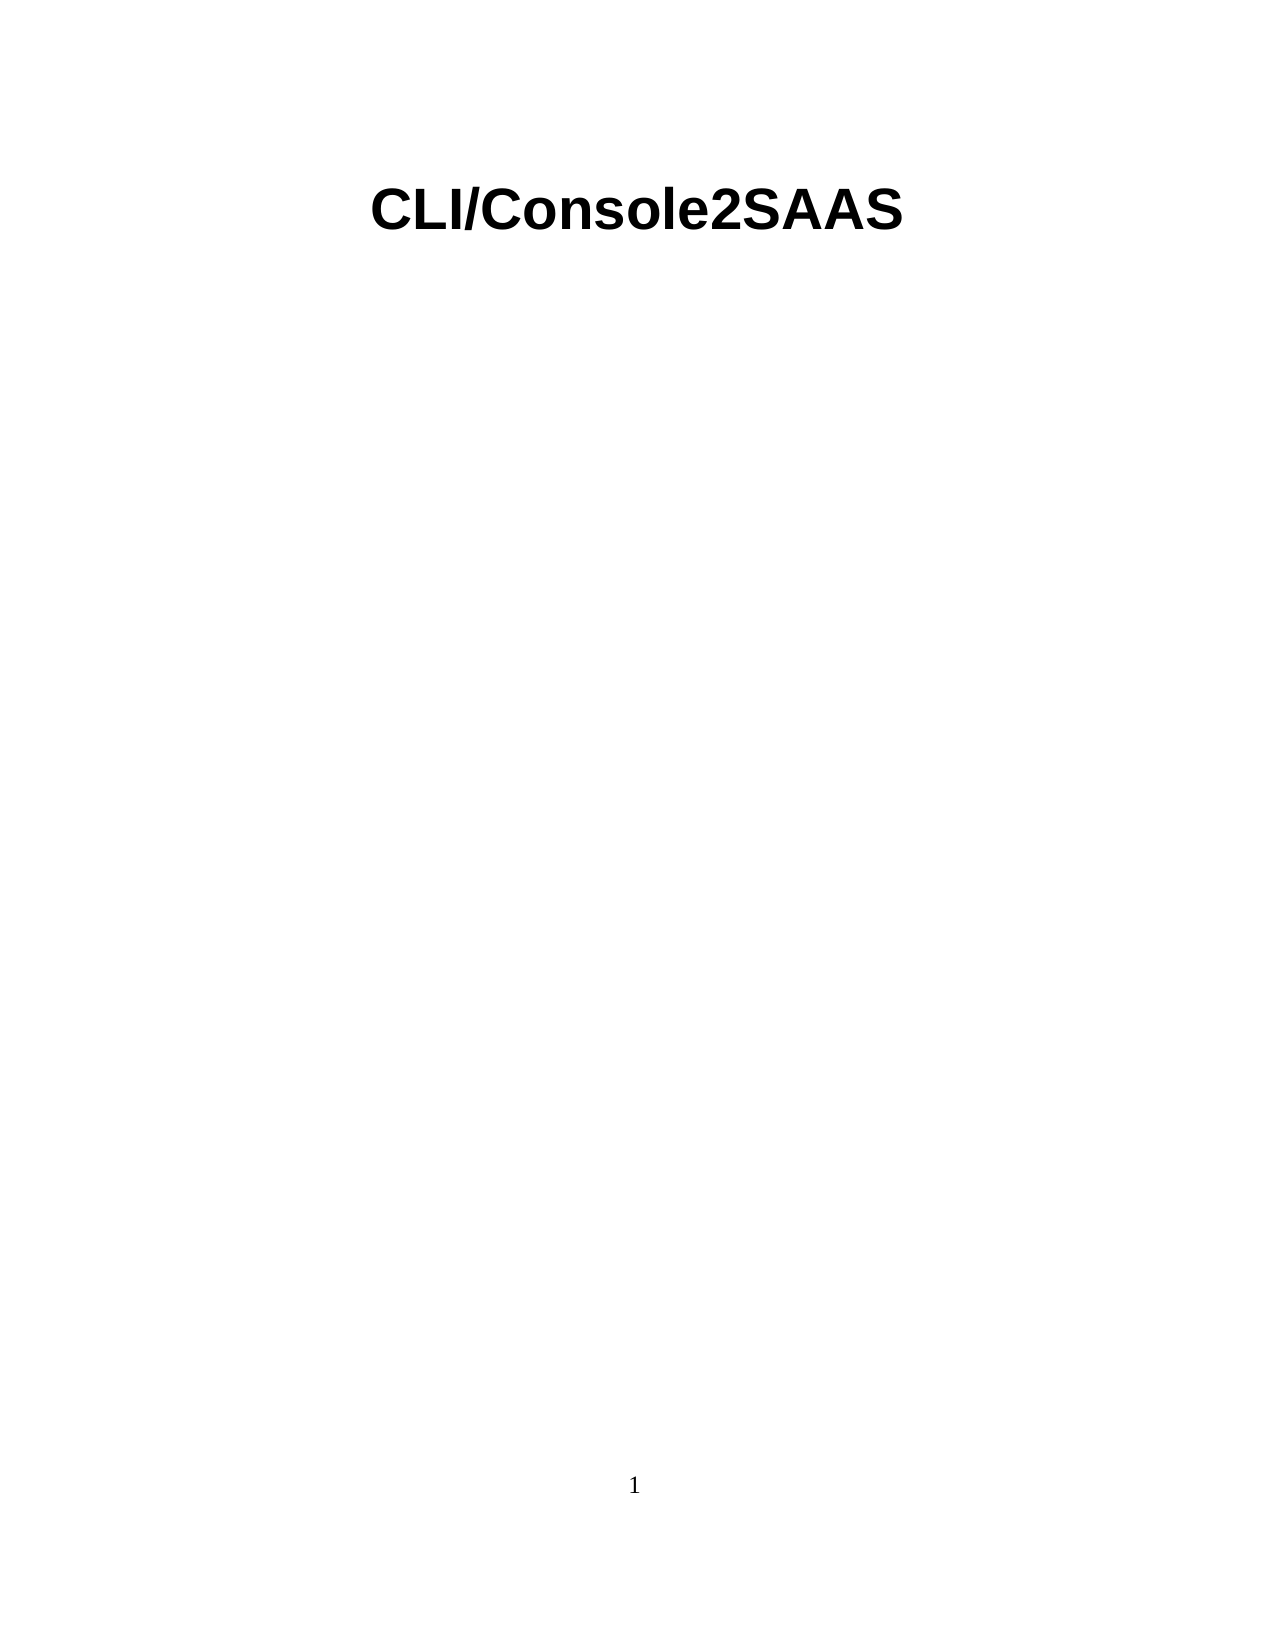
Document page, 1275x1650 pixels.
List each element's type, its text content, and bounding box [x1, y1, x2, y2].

title CLI/Console2SAAS [150, 175, 1125, 242]
